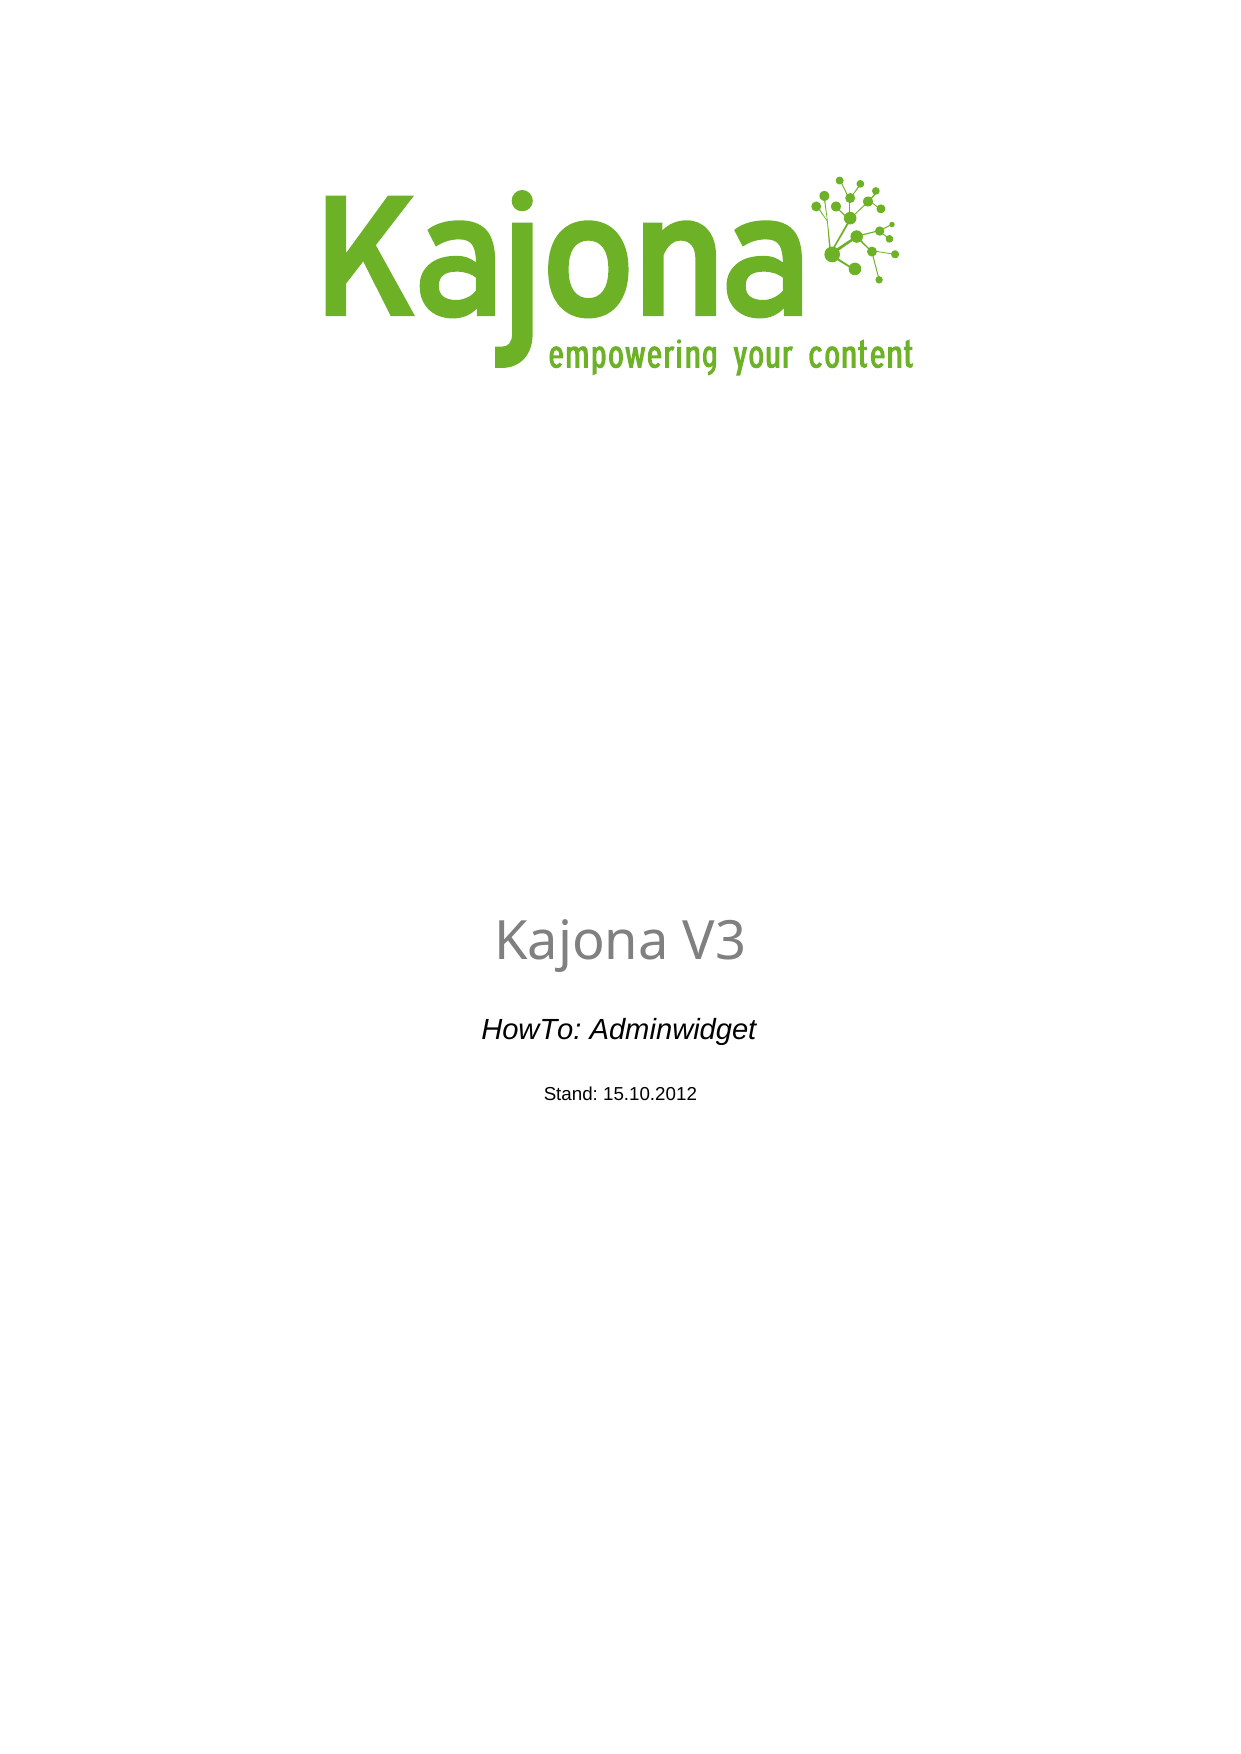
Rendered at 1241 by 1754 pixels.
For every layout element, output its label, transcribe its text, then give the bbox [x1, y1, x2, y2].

subtitle HowTo: Adminwidget [118, 1013, 1122, 1045]
subtitle Stand: 15.10.2012 [118, 1083, 1122, 1104]
title Kajona V3 [118, 902, 1122, 975]
